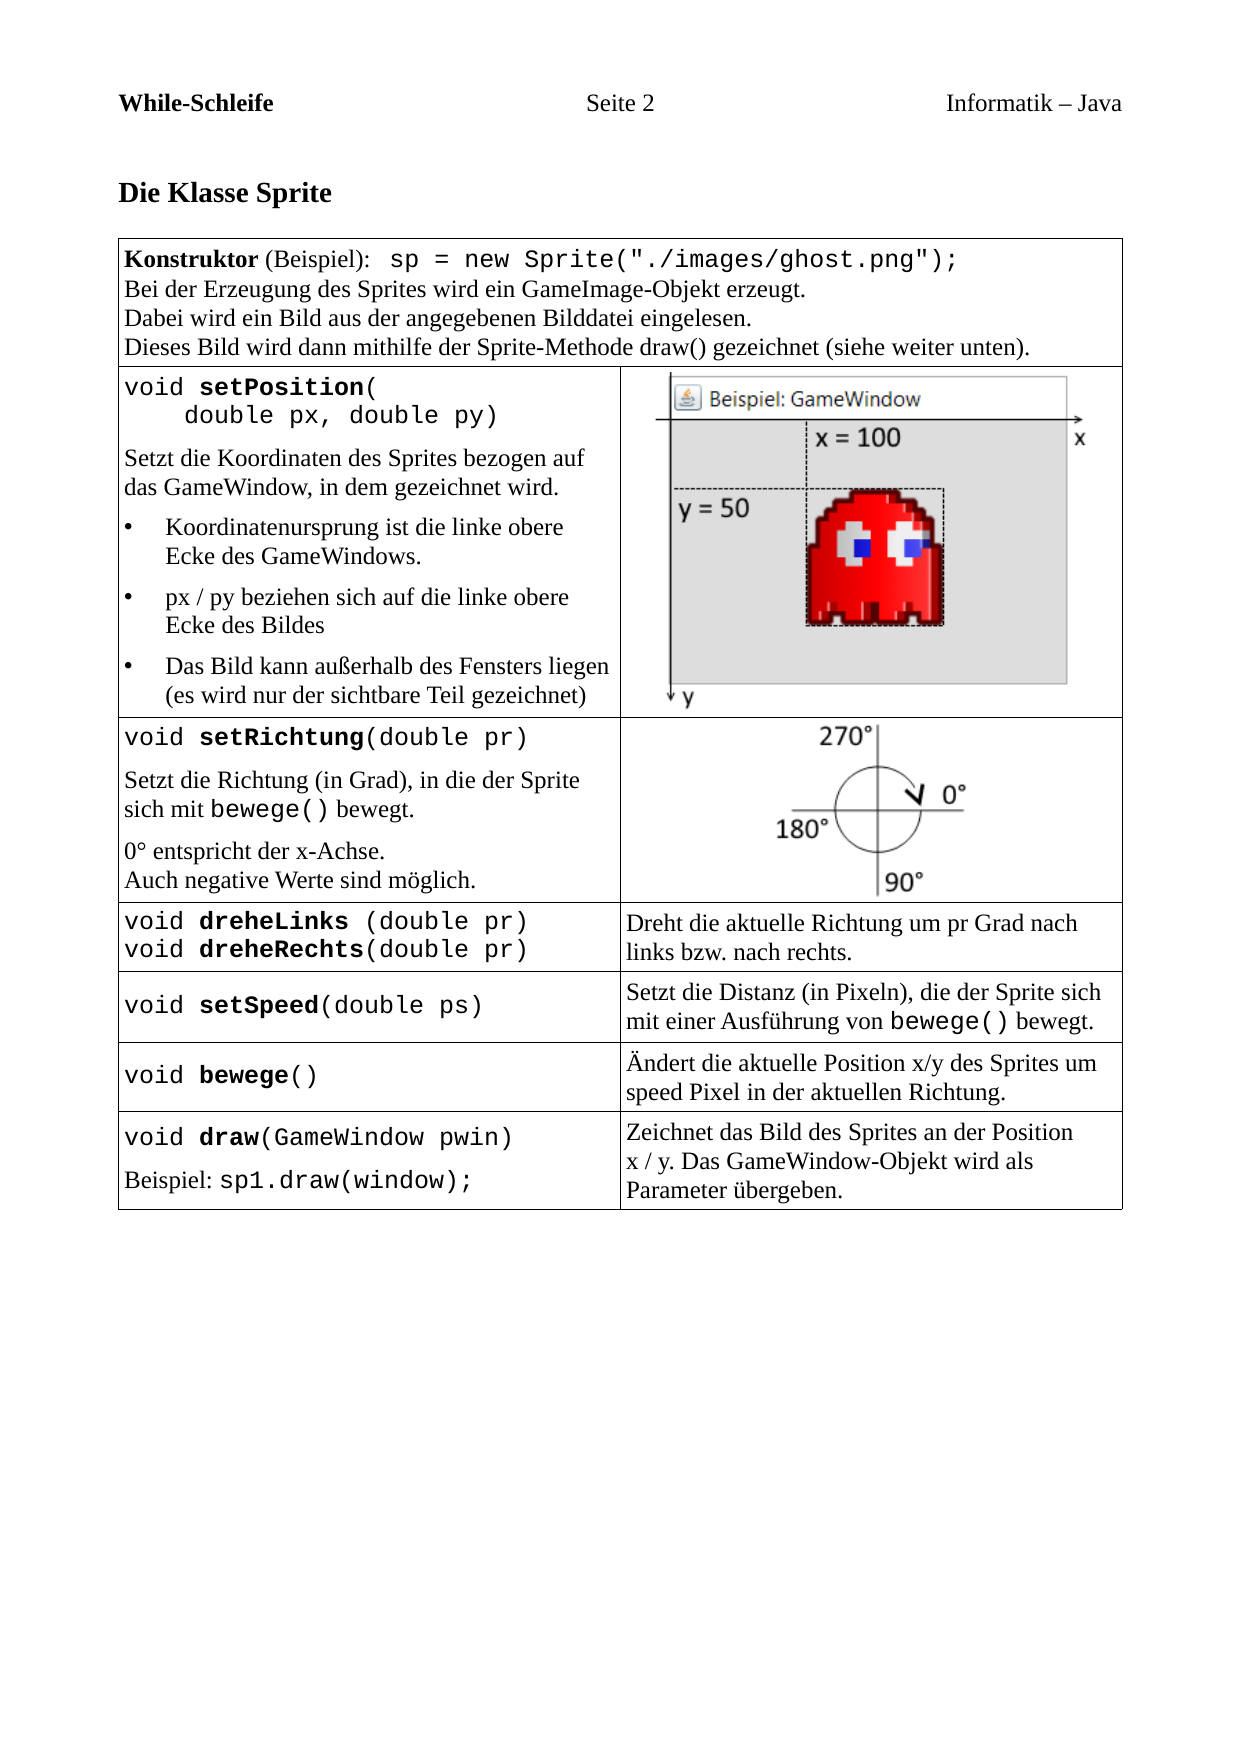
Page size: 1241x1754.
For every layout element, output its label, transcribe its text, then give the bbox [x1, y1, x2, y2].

table_cell void setRichtung(double pr) Setzt die Richtung (in Grad), in die der Sprite sich mit bewege() bewegt. 0° entspricht der x-Achse. Auch negative Werte sind möglich. [119, 718, 620, 902]
picture [655, 372, 1087, 711]
picture [776, 722, 967, 897]
table_cell Ändert die aktuelle Position x/y des Sprites um speed Pixel in der aktuellen Richtung. [621, 1043, 1122, 1111]
table_cell Setzt die Distanz (in Pixeln), die der Sprite sich mit einer Ausführung von bewege() bewegt. [621, 972, 1122, 1042]
table_cell [621, 367, 1122, 717]
table_header Konstruktor (Beispiel): sp = new Sprite("./images/ghost.png"); Bei der Erzeugung des Sprites wird ein GameImage-Objekt erzeugt. Dabei wird ein Bild aus der angegebenen Bilddatei eingelesen. Dieses Bild wird dann mithilfe der Sprite-Methode draw() gezeichnet (siehe weiter unten). [119, 239, 1122, 366]
table_cell void bewege() [119, 1043, 620, 1111]
table_cell void draw(GameWindow pwin) Beispiel: sp1.draw(window); [119, 1112, 620, 1209]
table_cell void setSpeed(double ps) [119, 972, 620, 1042]
table_cell void dreheLinks (double pr) void dreheRechts(double pr) [119, 903, 620, 971]
table_cell [621, 718, 1122, 902]
table_cell Dreht die aktuelle Richtung um pr Grad nach links bzw. nach rechts. [621, 903, 1122, 971]
table_cell void setPosition( double px, double py) Setzt die Koordinaten des Sprites bezogen auf das GameWindow, in dem gezeichnet wird. Koordinatenursprung ist die linke obere Ecke des GameWindows. px / py beziehen sich auf die linke obere Ecke des Bildes Das Bild kann außerhalb des Fensters liegen (es wird nur der sichtbare Teil gezeichnet) [119, 367, 620, 717]
table_cell Zeichnet das Bild des Sprites an der Position x / y. Das GameWindow-Objekt wird als Parameter übergeben. [621, 1112, 1122, 1209]
text Die Klasse Sprite [118, 176, 1122, 209]
